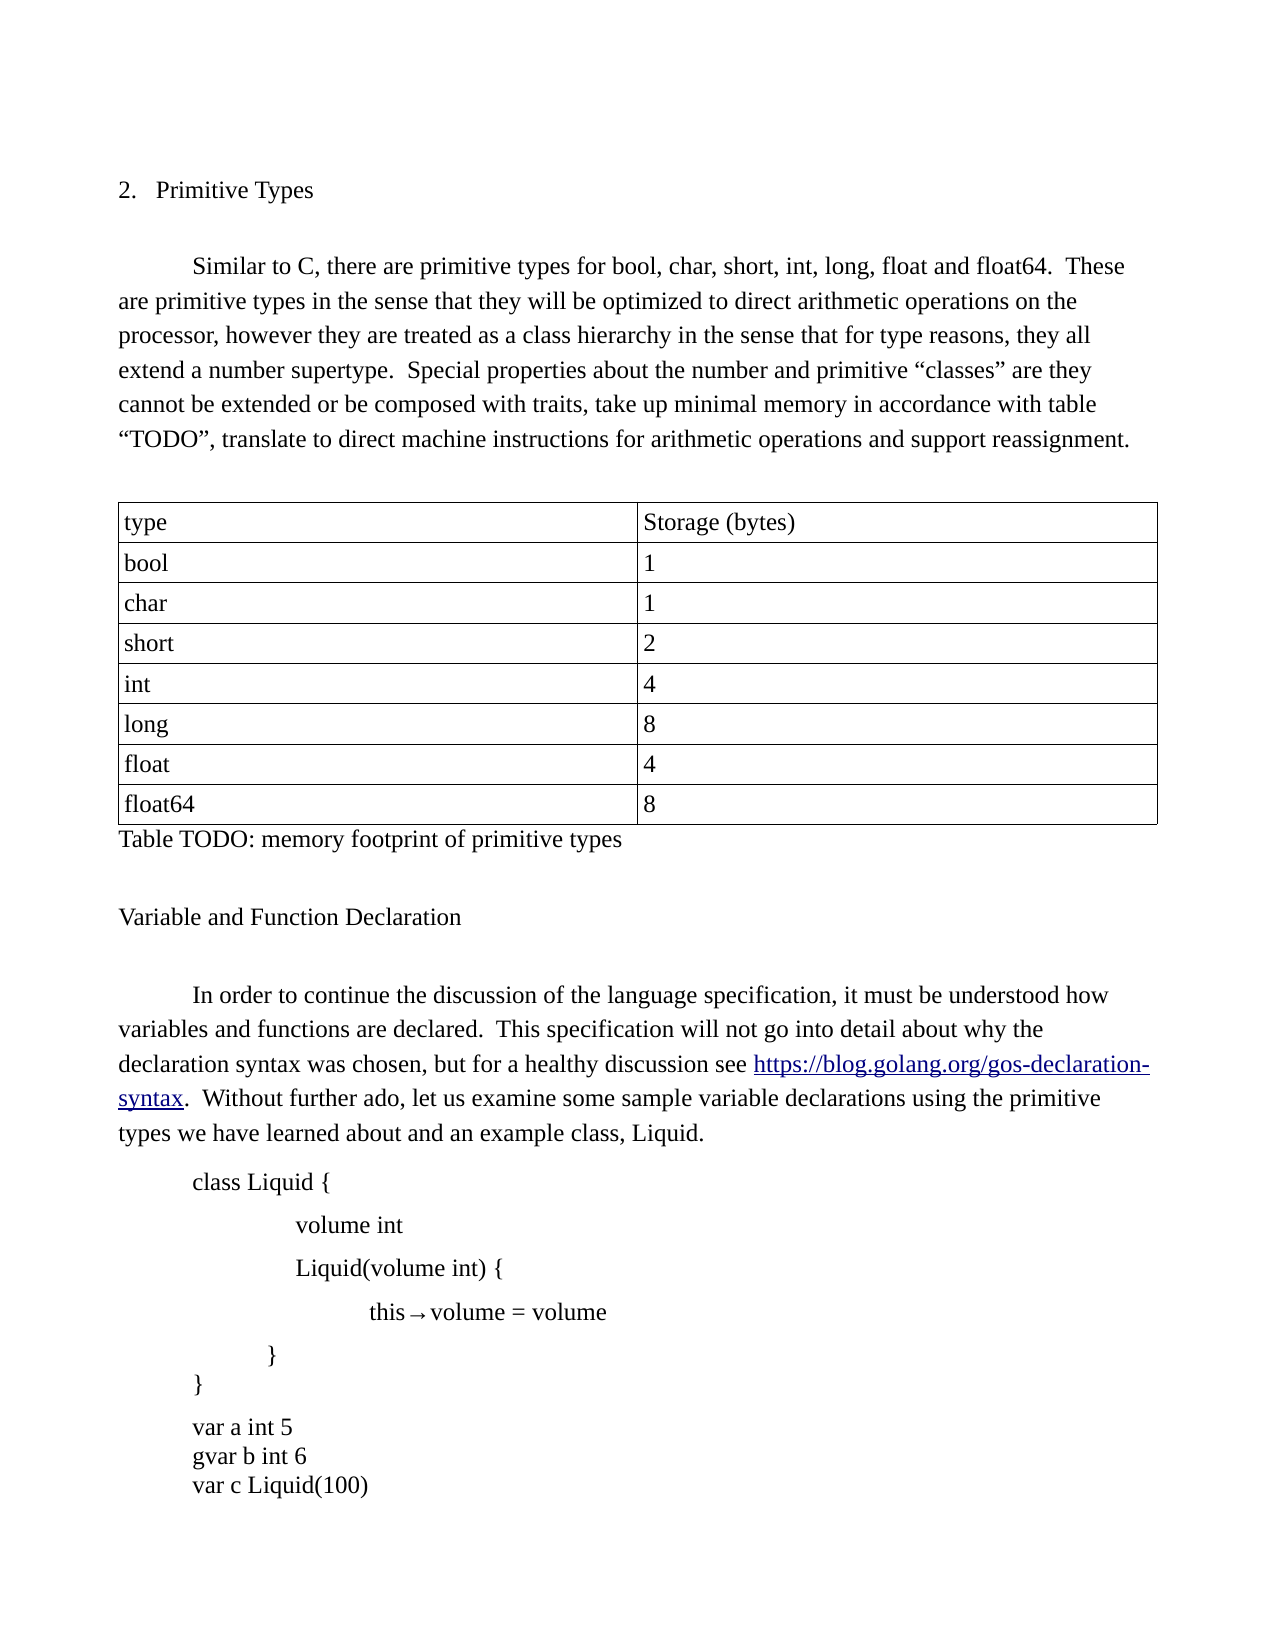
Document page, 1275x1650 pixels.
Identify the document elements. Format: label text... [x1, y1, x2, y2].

table_cell int [119, 664, 637, 703]
table_cell float [119, 745, 637, 784]
table_cell 8 [638, 785, 1157, 824]
table_cell float64 [119, 785, 637, 824]
text gvar b int 6 [118, 1441, 1157, 1470]
text 2. Primitive Types [118, 176, 1157, 204]
text Variable and Function Declaration [118, 902, 1157, 931]
text Table TODO: memory footprint of primitive types [118, 825, 1157, 853]
table_cell 4 [638, 664, 1157, 703]
table_header Storage (bytes) [638, 503, 1157, 542]
table_header type [119, 503, 637, 542]
table_cell bool [119, 543, 637, 582]
table_cell 8 [638, 704, 1157, 743]
table_cell 2 [638, 624, 1157, 663]
table_cell char [119, 583, 637, 622]
text this→volume = volume [148, 1297, 1157, 1326]
table_cell long [119, 704, 637, 743]
text class Liquid { [118, 1167, 1157, 1196]
table_cell 1 [638, 543, 1157, 582]
table_cell 1 [638, 583, 1157, 622]
text } [118, 1369, 1157, 1398]
text volume int [148, 1210, 1157, 1239]
text Liquid(volume int) { [148, 1253, 1157, 1282]
text var a int 5 [118, 1412, 1157, 1441]
text } [118, 1340, 1157, 1369]
text var c Liquid(100) [118, 1470, 1157, 1498]
table_cell short [119, 624, 637, 663]
table_cell 4 [638, 745, 1157, 784]
text In order to continue the discussion of the language specification, it must be understood how variables and functions are declared. This specification will not go into detail about why the declaration syntax was chosen, but for a healthy discussion see https://blog.golang.org/gos-declaration-syntax. Without further ado, let us examine some sample variable declarations using the primitive types we have learned about and an example class, Liquid. [118, 980, 1157, 1146]
text Similar to C, there are primitive types for bool, char, short, int, long, float and float64. These are primitive types in the sense that they will be optimized to direct arithmetic operations on the processor, however they are treated as a class hierarchy in the sense that for type reasons, they all extend a number supertype. Special properties about the number and primitive “classes” are they cannot be extended or be composed with traits, take up minimal memory in accordance with table “TODO”, translate to direct machine instructions for arithmetic operations and support reassignment. [118, 251, 1157, 452]
